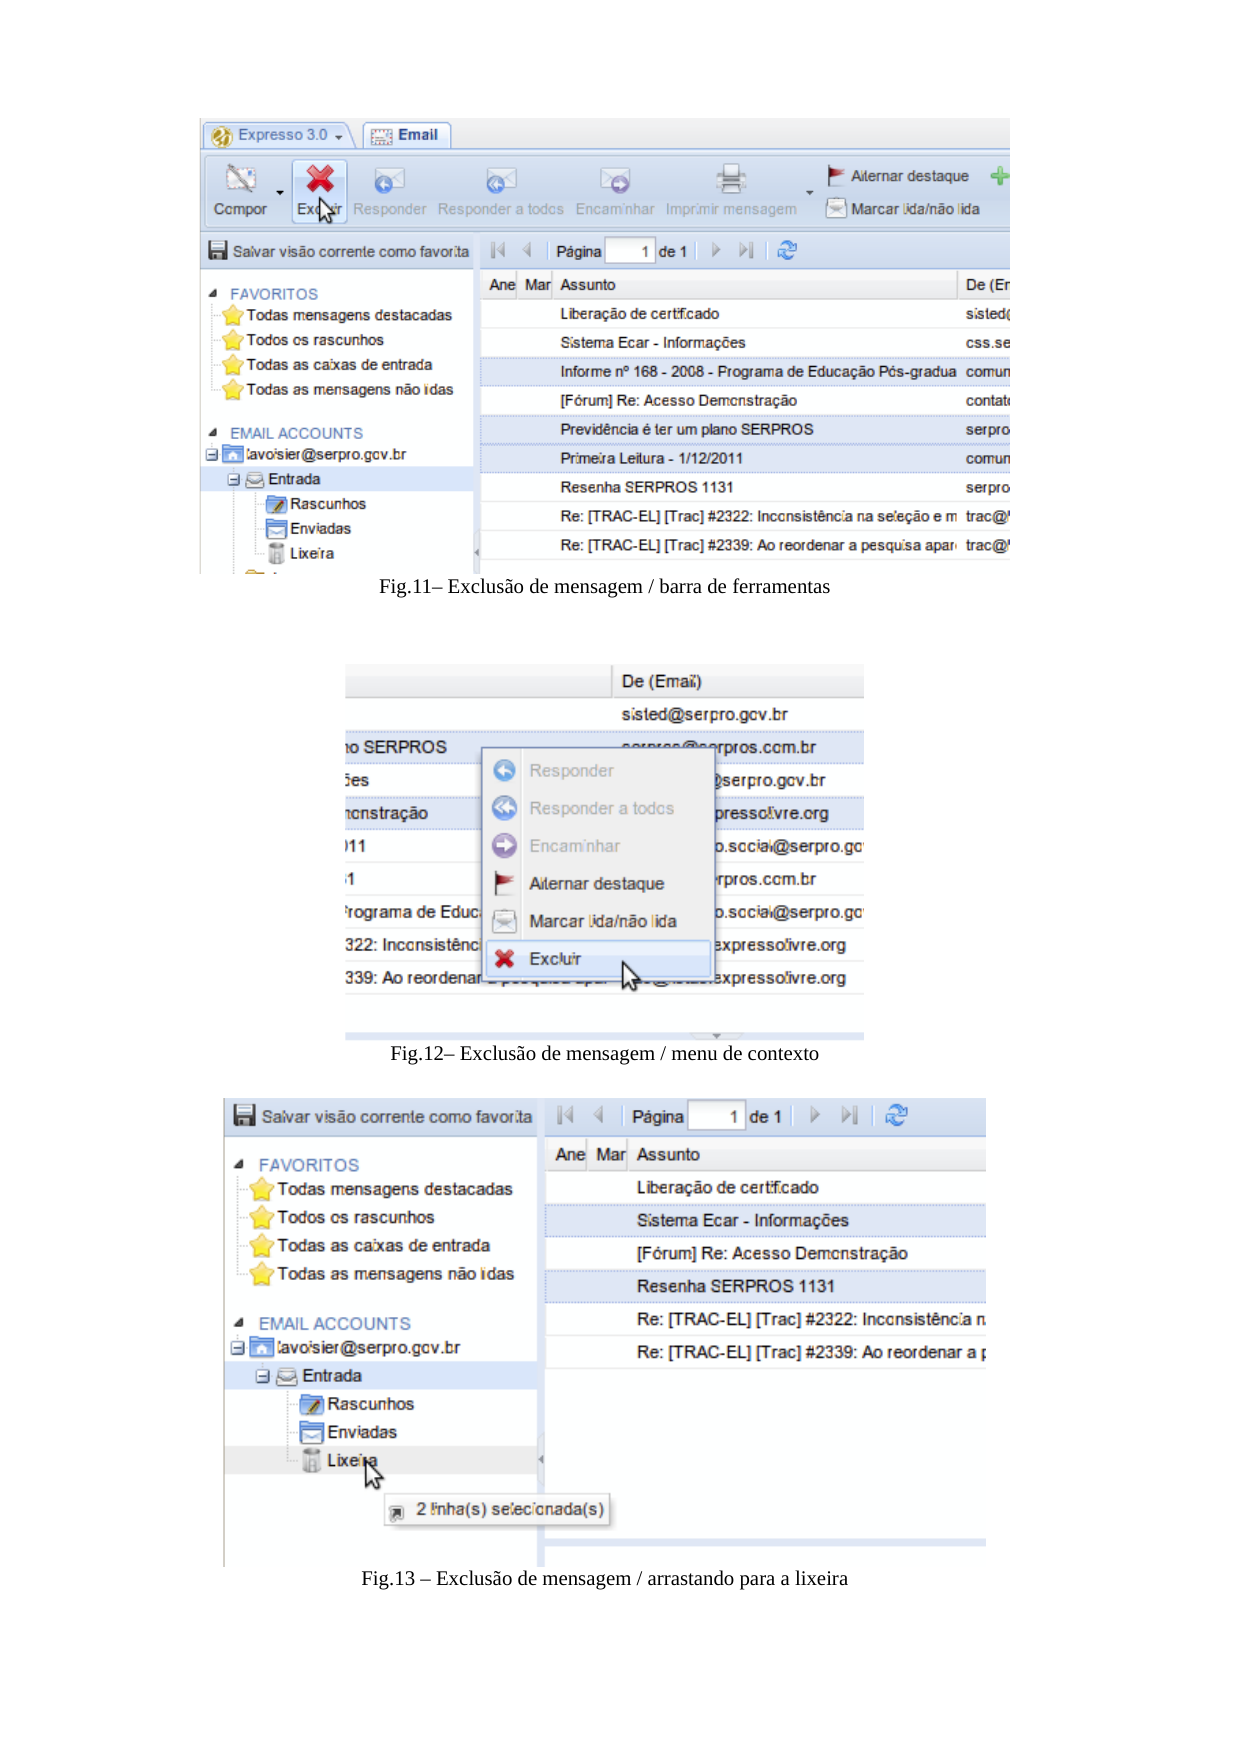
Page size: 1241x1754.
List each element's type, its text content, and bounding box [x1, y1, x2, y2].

text Fig.13 – Exclusão de mensagem / arrastando para a lixeira [73, 1099, 1136, 1590]
picture [223, 1098, 986, 1567]
picture [199, 118, 1010, 574]
picture [345, 664, 864, 1042]
text Fig.12– Exclusão de mensagem / menu de contexto [73, 665, 1136, 1065]
text Fig.11– Exclusão de mensagem / barra de ferramentas [73, 118, 1136, 598]
